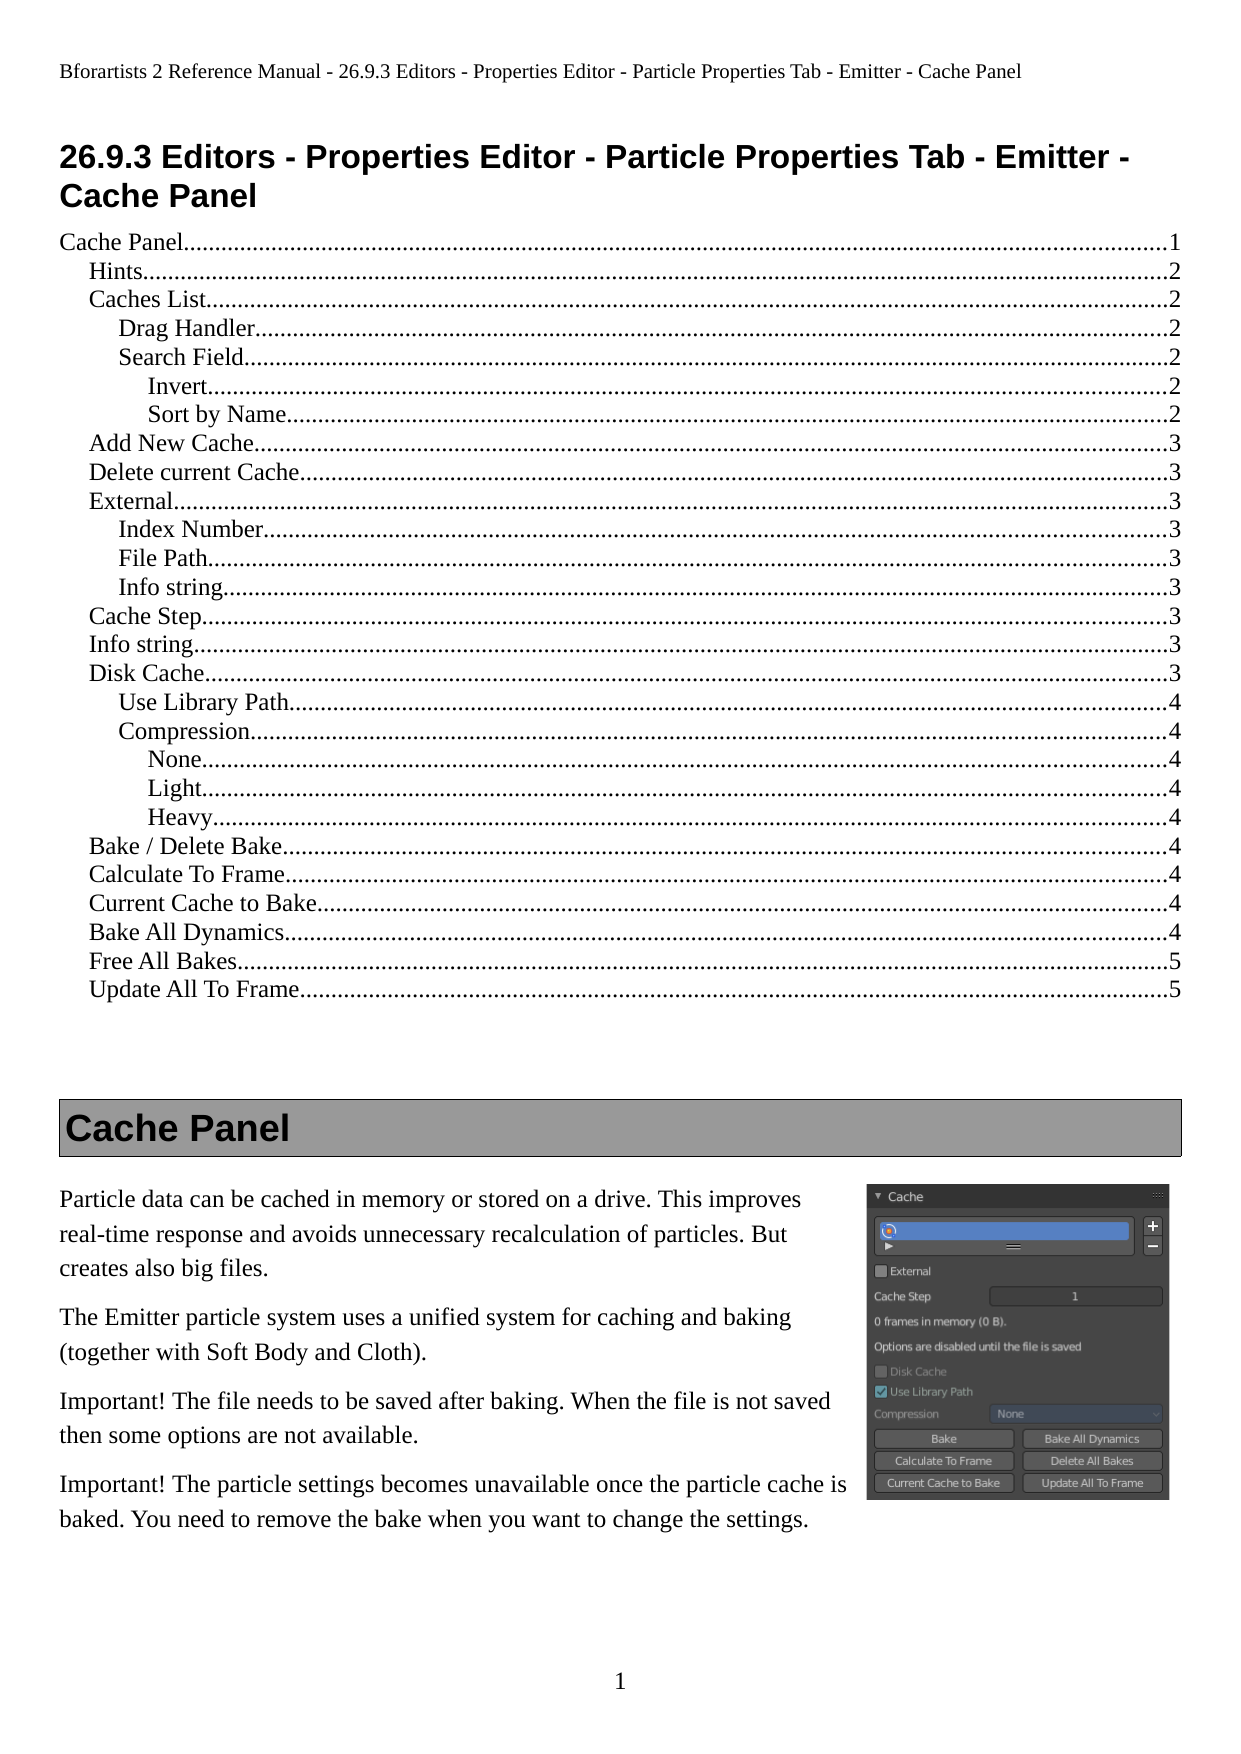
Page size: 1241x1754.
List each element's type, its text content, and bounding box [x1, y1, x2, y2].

text Add New Cache 3 [88, 428, 1181, 457]
text Important! The particle settings becomes unavailable once the particle cache is baked. You need to remove the bake when you want to change the settings. [59, 1469, 1181, 1533]
text Bake All Dynamics 4 [88, 917, 1181, 946]
text Update All To Frame 5 [88, 974, 1181, 1003]
text File Path 3 [118, 543, 1181, 572]
text Free All Bakes 5 [88, 946, 1181, 974]
text Hints 2 [88, 256, 1181, 284]
picture [866, 1184, 1170, 1500]
text Light 4 [147, 773, 1181, 802]
text None 4 [147, 744, 1181, 773]
text Caches List 2 [88, 284, 1181, 313]
text Sort by Name 2 [147, 399, 1181, 428]
text Heavy 4 [147, 802, 1181, 831]
text External 3 [88, 486, 1181, 514]
text Cache Step 3 [88, 601, 1181, 629]
text Drag Handler 2 [118, 313, 1181, 342]
text Important! The file needs to be saved after baking. When the file is not saved then some options are not available. [59, 1386, 866, 1449]
text Particle data can be cached in memory or stored on a drive. This improves real-time response and avoids unnecessary recalculation of particles. But creates also big files. [59, 1184, 866, 1282]
text Cache Panel 1 [59, 227, 1181, 256]
text Bake / Delete Bake 4 [88, 831, 1181, 859]
text Info string 3 [88, 629, 1181, 658]
text Calculate To Frame 4 [88, 859, 1181, 888]
text Current Cache to Bake 4 [88, 888, 1181, 917]
subtitle 26.9.3 Editors - Properties Editor - Particle Properties Tab - Emitter - Cache Panel [59, 138, 1181, 214]
text Compression 4 [118, 716, 1181, 744]
text Use Library Path 4 [118, 687, 1181, 716]
table_header Cache Panel [60, 1100, 1181, 1156]
text Invert 2 [147, 371, 1181, 399]
text Delete current Cache 3 [88, 457, 1181, 486]
text Index Number 3 [118, 514, 1181, 543]
text The Emitter particle system uses a unified system for caching and baking (together with Soft Body and Cloth). [59, 1302, 866, 1366]
text Info string 3 [118, 572, 1181, 601]
text Disk Cache 3 [88, 658, 1181, 687]
text Search Field 2 [118, 342, 1181, 371]
